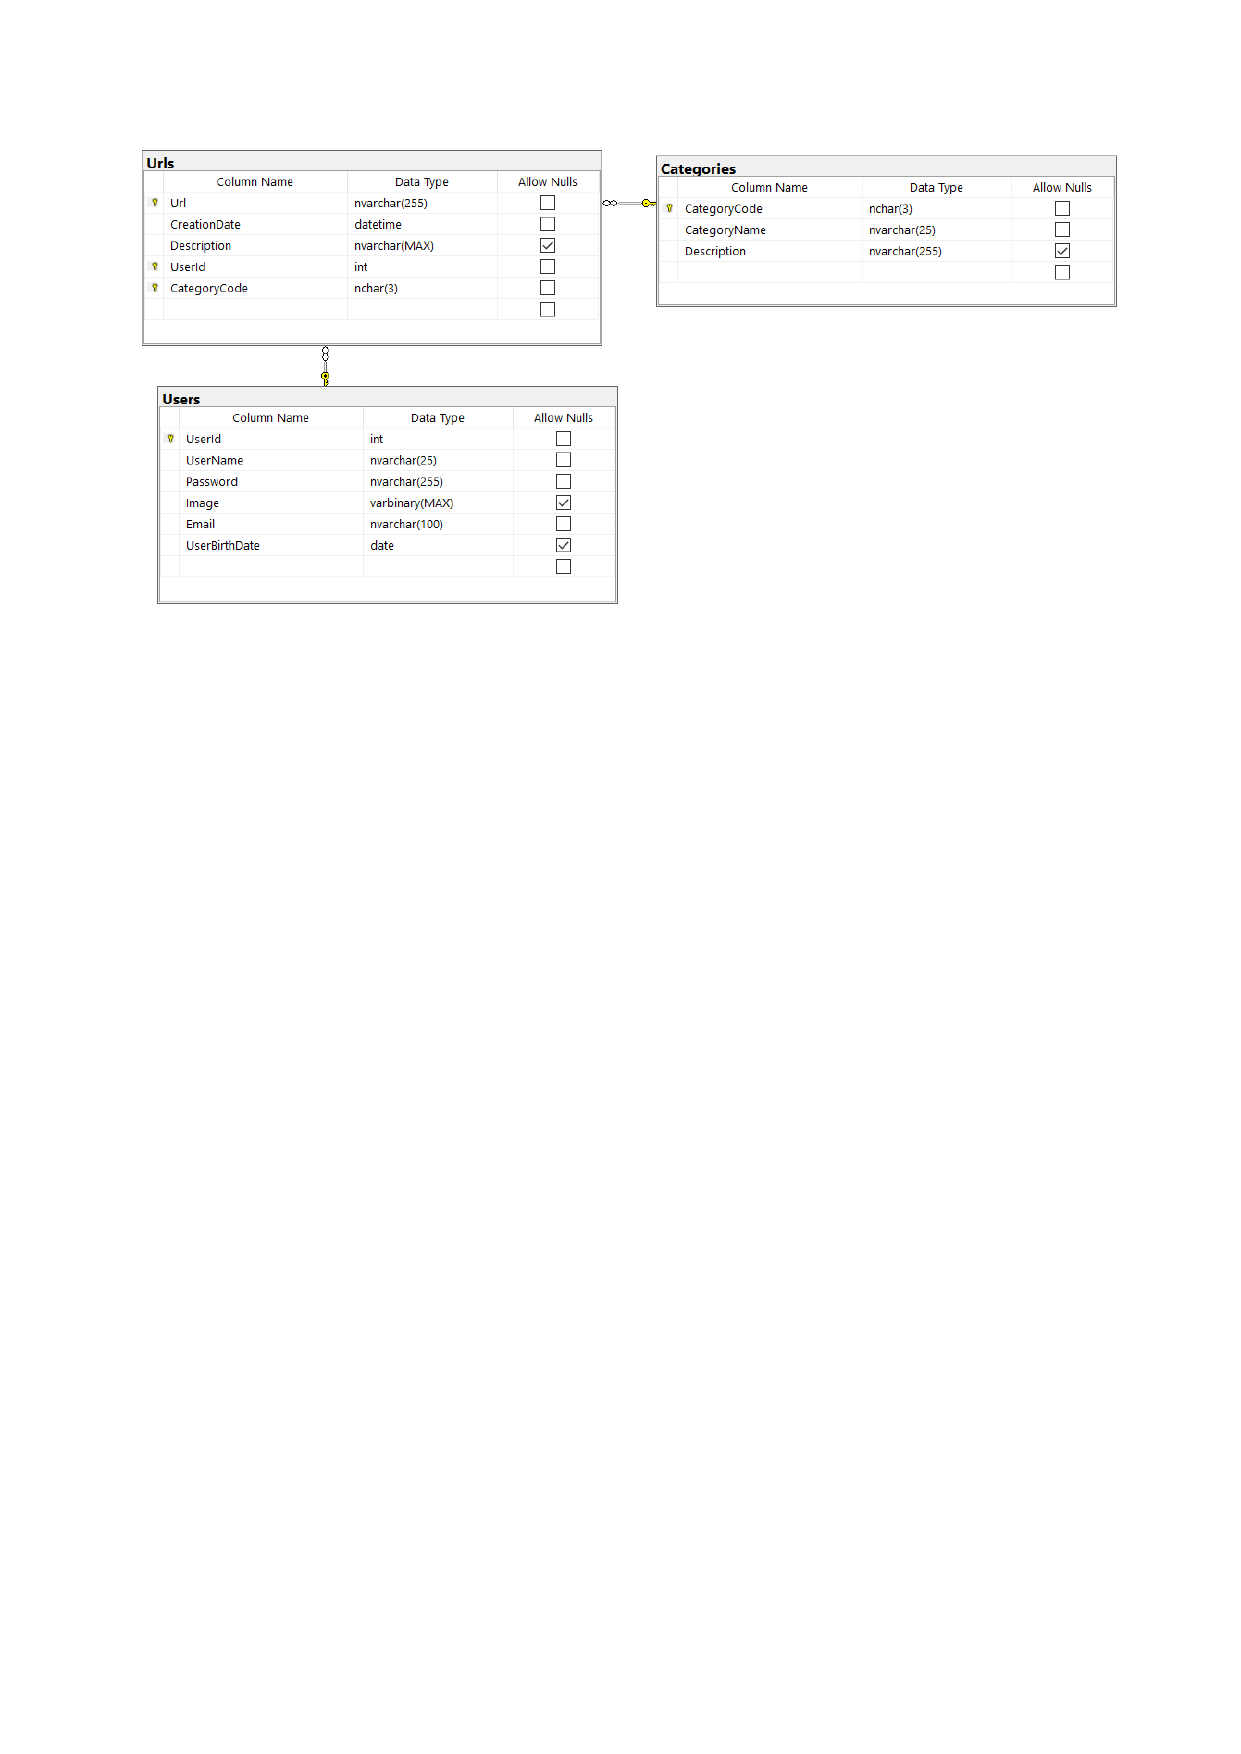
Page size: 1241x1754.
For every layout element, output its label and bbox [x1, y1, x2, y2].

picture [118, 118, 1123, 626]
